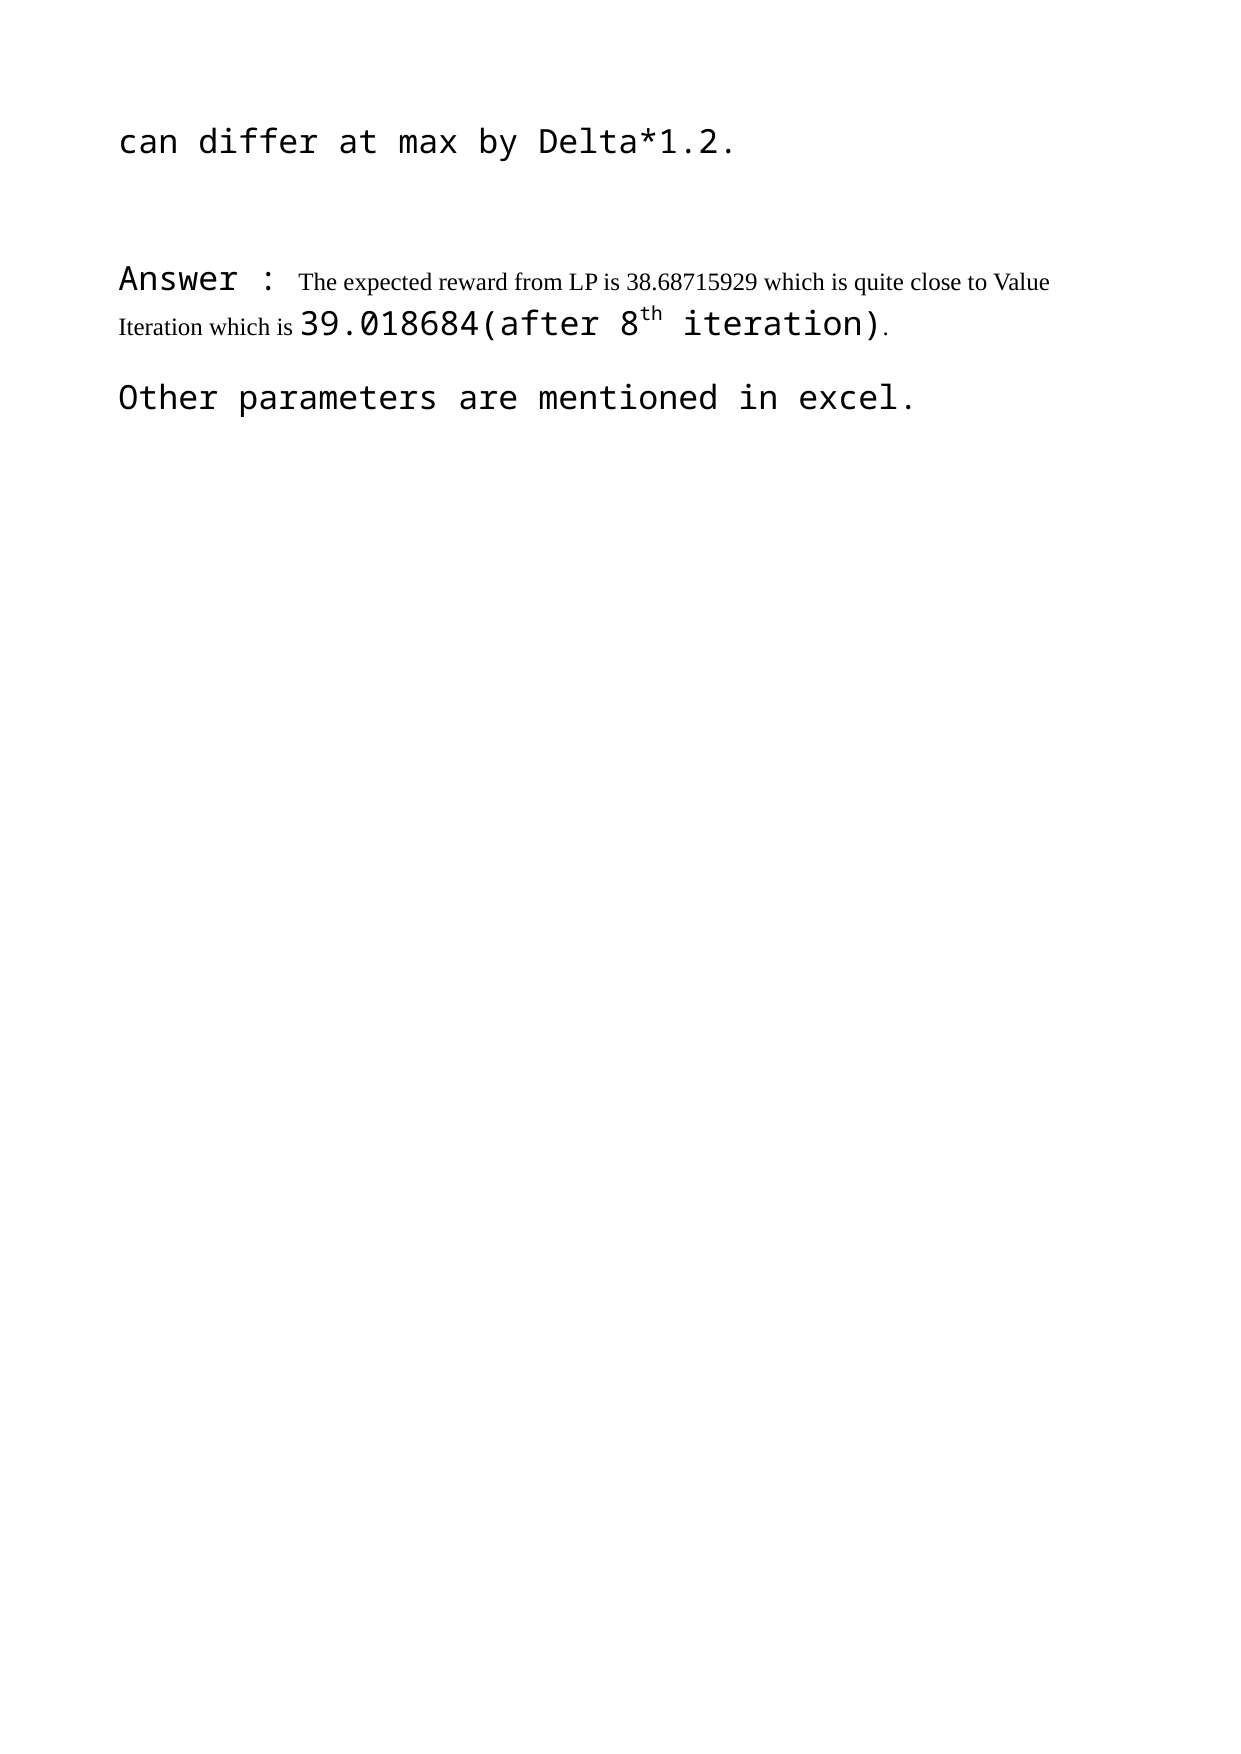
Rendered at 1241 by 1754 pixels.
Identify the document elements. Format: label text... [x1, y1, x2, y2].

text Answer : The expected reward from LP is 38.68715929 which is quite close to Value Iteration which is 39.018684(after 8th iteration). [118, 254, 1122, 345]
text can differ at max by Delta*1.2. [118, 118, 1122, 163]
text Other parameters are mentioned in excel. [118, 374, 1122, 419]
